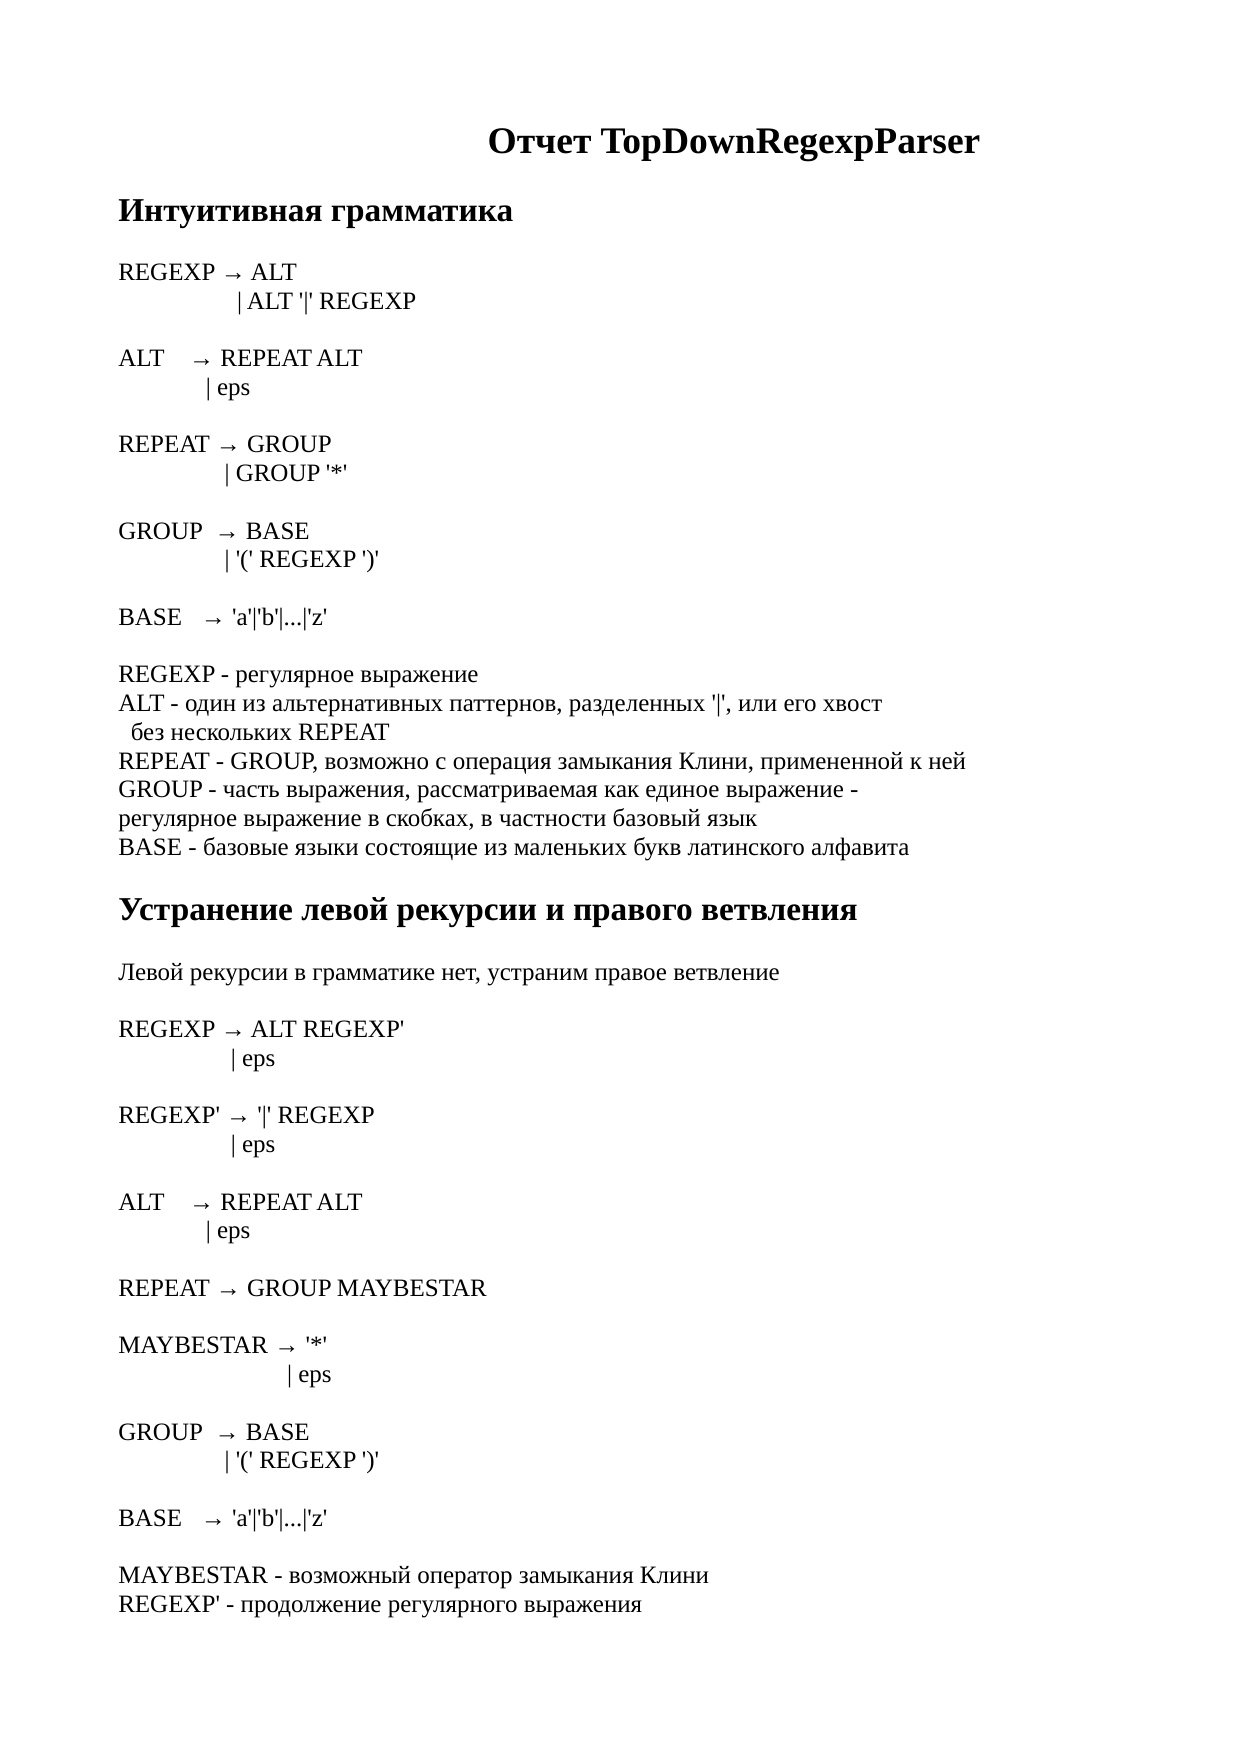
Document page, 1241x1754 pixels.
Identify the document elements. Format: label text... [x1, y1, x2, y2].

text | eps [118, 1043, 1122, 1072]
text регулярное выражение в скобках, в частности базовый язык [118, 803, 1122, 832]
text | eps [118, 1215, 1122, 1244]
text Левой рекурсии в грамматике нет, устраним правое ветвление [118, 957, 1122, 985]
text REPEAT - GROUP, возможно с операция замыкания Клини, примененной к ней [118, 746, 1122, 774]
text | '(' REGEXP ')' [118, 544, 1122, 573]
text REGEXP' - продолжение регулярного выражения [118, 1589, 1122, 1618]
text Устранение левой рекурсии и правого ветвления [118, 889, 1122, 928]
text BASE → 'a'|'b'|...|'z' [118, 602, 1122, 631]
text | ALT '|' REGEXP [118, 286, 1122, 314]
text ALT → REPEAT ALT [118, 343, 1122, 372]
text Интуитивная грамматика [118, 190, 1122, 228]
text Отчет TopDownRegexpParser [118, 118, 1122, 161]
text BASE - базовые языки состоящие из маленьких букв латинского алфавита [118, 832, 1122, 861]
text ALT → REPEAT ALT [118, 1187, 1122, 1215]
text | GROUP '*' [118, 458, 1122, 487]
text | eps [118, 1359, 1122, 1388]
text GROUP → BASE [118, 516, 1122, 544]
text без нескольких REPEAT [118, 717, 1122, 746]
text GROUP → BASE [118, 1417, 1122, 1445]
text | eps [118, 372, 1122, 401]
text ALT - один из альтернативных паттернов, разделенных '|', или его хвост [118, 688, 1122, 717]
text REGEXP' → '|' REGEXP [118, 1100, 1122, 1129]
text REGEXP → ALT [118, 257, 1122, 286]
text BASE → 'a'|'b'|...|'z' [118, 1503, 1122, 1532]
text REPEAT → GROUP MAYBESTAR [118, 1273, 1122, 1302]
text | eps [118, 1129, 1122, 1158]
text GROUP - часть выражения, рассматриваемая как единое выражение - [118, 774, 1122, 803]
text REPEAT → GROUP [118, 429, 1122, 458]
text REGEXP → ALT REGEXP' [118, 1014, 1122, 1043]
text | '(' REGEXP ')' [118, 1445, 1122, 1474]
text REGEXP - регулярное выражение [118, 659, 1122, 688]
text MAYBESTAR → '*' [118, 1330, 1122, 1359]
text MAYBESTAR - возможный оператор замыкания Клини [118, 1560, 1122, 1589]
